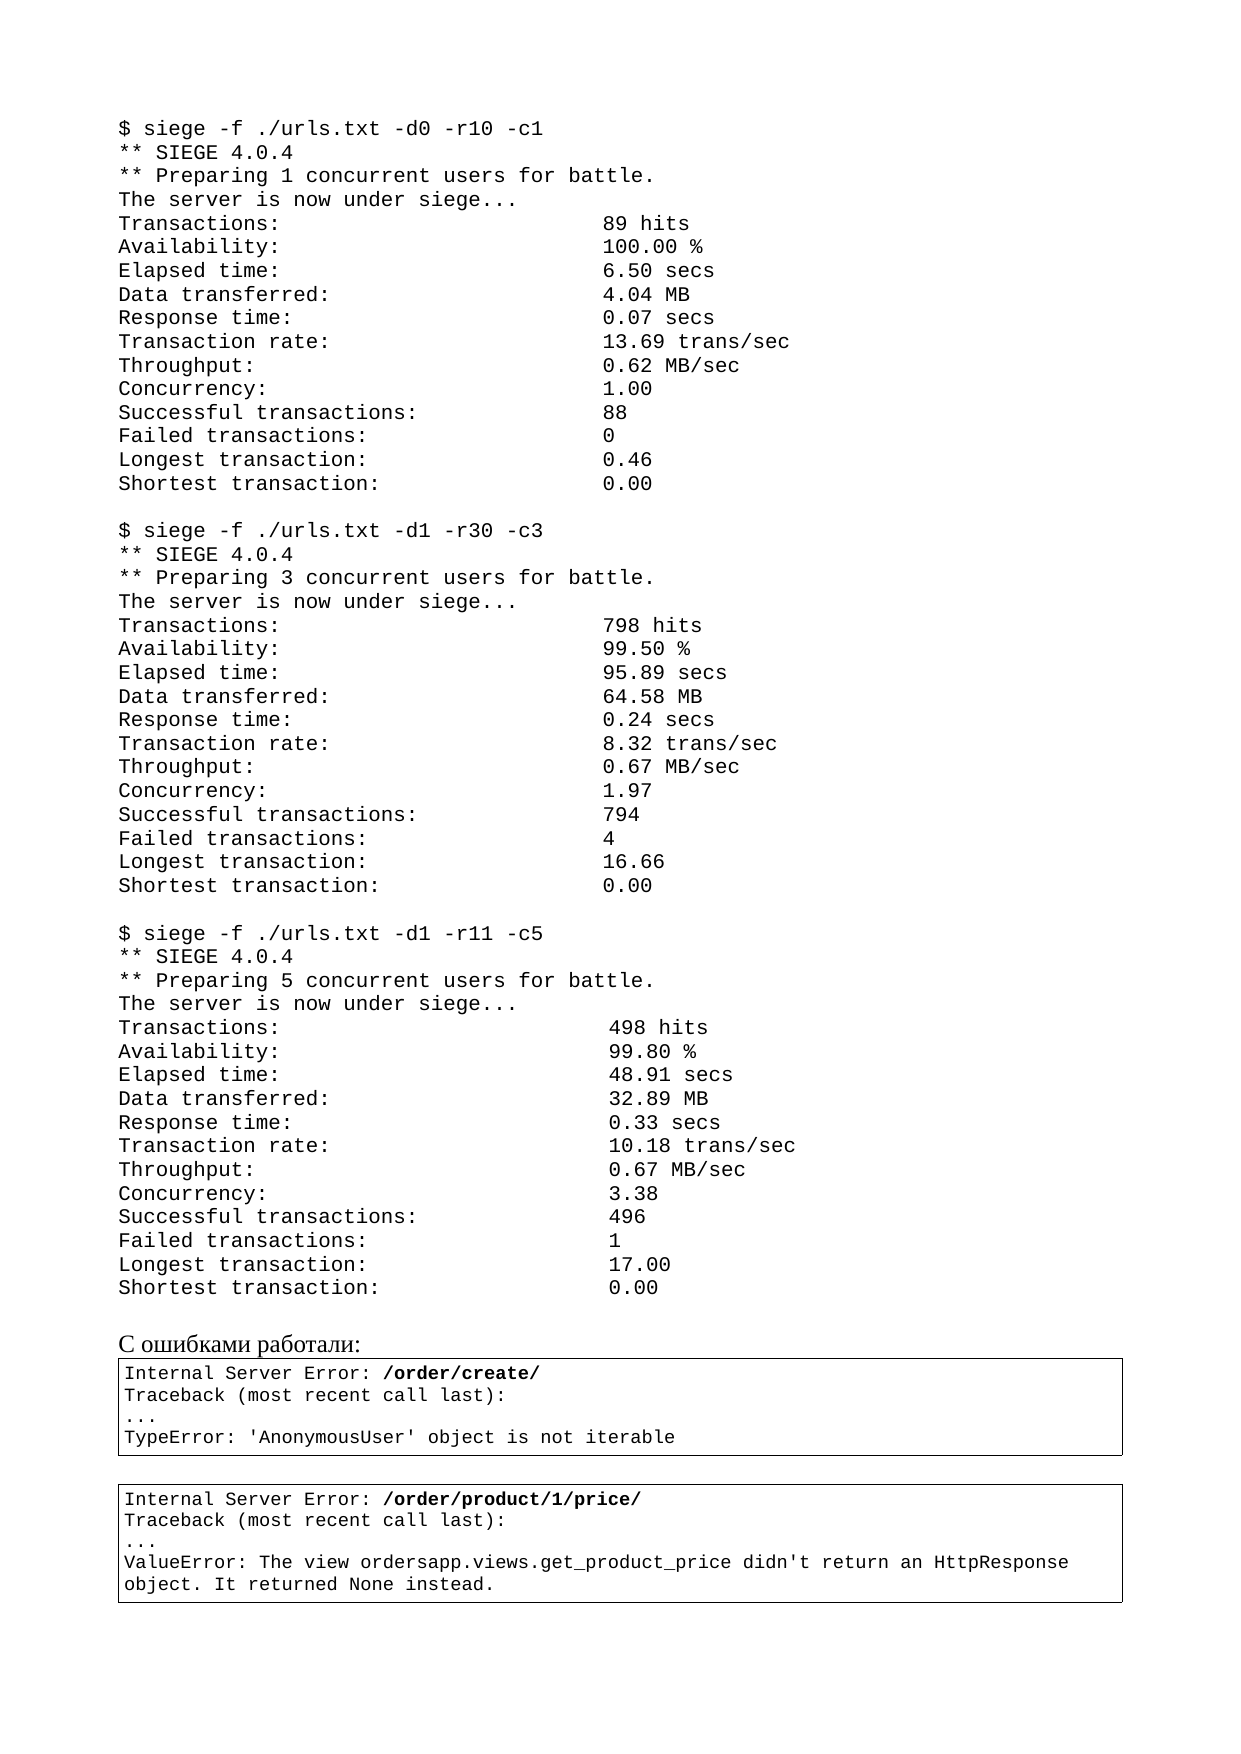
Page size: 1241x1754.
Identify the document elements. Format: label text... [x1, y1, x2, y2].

text Response time: 0.24 secs [118, 709, 1122, 733]
text Transactions: 89 hits [118, 213, 1122, 236]
text $ siege -f ./urls.txt -d1 -r30 -c3 [118, 520, 1122, 544]
text Failed transactions: 1 [118, 1230, 1122, 1253]
text Failed transactions: 0 [118, 426, 1122, 449]
text Throughput: 0.67 MB/sec [118, 1159, 1122, 1183]
text Elapsed time: 95.89 secs [118, 662, 1122, 686]
text Data transferred: 4.04 MB [118, 284, 1122, 307]
text Successful transactions: 88 [118, 402, 1122, 426]
text Availability: 99.50 % [118, 638, 1122, 662]
text Longest transaction: 0.46 [118, 449, 1122, 473]
text The server is now under siege... [118, 993, 1122, 1017]
text Transaction rate: 8.32 trans/sec [118, 733, 1122, 757]
text Transaction rate: 10.18 trans/sec [118, 1135, 1122, 1159]
text ** SIEGE 4.0.4 [118, 544, 1122, 567]
text Successful transactions: 496 [118, 1206, 1122, 1230]
text Elapsed time: 48.91 secs [118, 1064, 1122, 1088]
text $ siege -f ./urls.txt -d0 -r10 -c1 [118, 118, 1122, 142]
table_header Internal Server Error: /order/create/ Traceback (most recent call last): ... TypeError: 'AnonymousUser' object is not iterable [119, 1359, 1122, 1455]
table_header Internal Server Error: /order/product/1/price/ Traceback (most recent call last): ... ValueError: The view ordersapp.views.get_product_price didn't return an HttpResponse object. It returned None instead. [119, 1485, 1122, 1602]
text Availability: 99.80 % [118, 1041, 1122, 1064]
text Throughput: 0.67 MB/sec [118, 757, 1122, 780]
text Data transferred: 32.89 MB [118, 1088, 1122, 1112]
text Transaction rate: 13.69 trans/sec [118, 331, 1122, 354]
text Transactions: 498 hits [118, 1017, 1122, 1041]
text Successful transactions: 794 [118, 804, 1122, 827]
text Data transferred: 64.58 MB [118, 686, 1122, 709]
text Concurrency: 3.38 [118, 1183, 1122, 1206]
text ** SIEGE 4.0.4 [118, 142, 1122, 165]
text Elapsed time: 6.50 secs [118, 260, 1122, 284]
text Transactions: 798 hits [118, 615, 1122, 638]
text Longest transaction: 17.00 [118, 1253, 1122, 1277]
text The server is now under siege... [118, 189, 1122, 213]
text Shortest transaction: 0.00 [118, 1277, 1122, 1301]
text С ошибками работали: [118, 1329, 1122, 1358]
text The server is now under siege... [118, 591, 1122, 615]
text Throughput: 0.62 MB/sec [118, 354, 1122, 378]
text Shortest transaction: 0.00 [118, 473, 1122, 496]
text Shortest transaction: 0.00 [118, 875, 1122, 898]
text ** Preparing 1 concurrent users for battle. [118, 165, 1122, 189]
text $ siege -f ./urls.txt -d1 -r11 -c5 [118, 922, 1122, 946]
text ** Preparing 5 concurrent users for battle. [118, 970, 1122, 993]
text Concurrency: 1.97 [118, 780, 1122, 804]
text Response time: 0.07 secs [118, 307, 1122, 331]
text Availability: 100.00 % [118, 236, 1122, 260]
text Concurrency: 1.00 [118, 378, 1122, 402]
text ** Preparing 3 concurrent users for battle. [118, 567, 1122, 591]
text Response time: 0.33 secs [118, 1112, 1122, 1135]
text ** SIEGE 4.0.4 [118, 946, 1122, 970]
text Failed transactions: 4 [118, 827, 1122, 851]
text Longest transaction: 16.66 [118, 851, 1122, 875]
